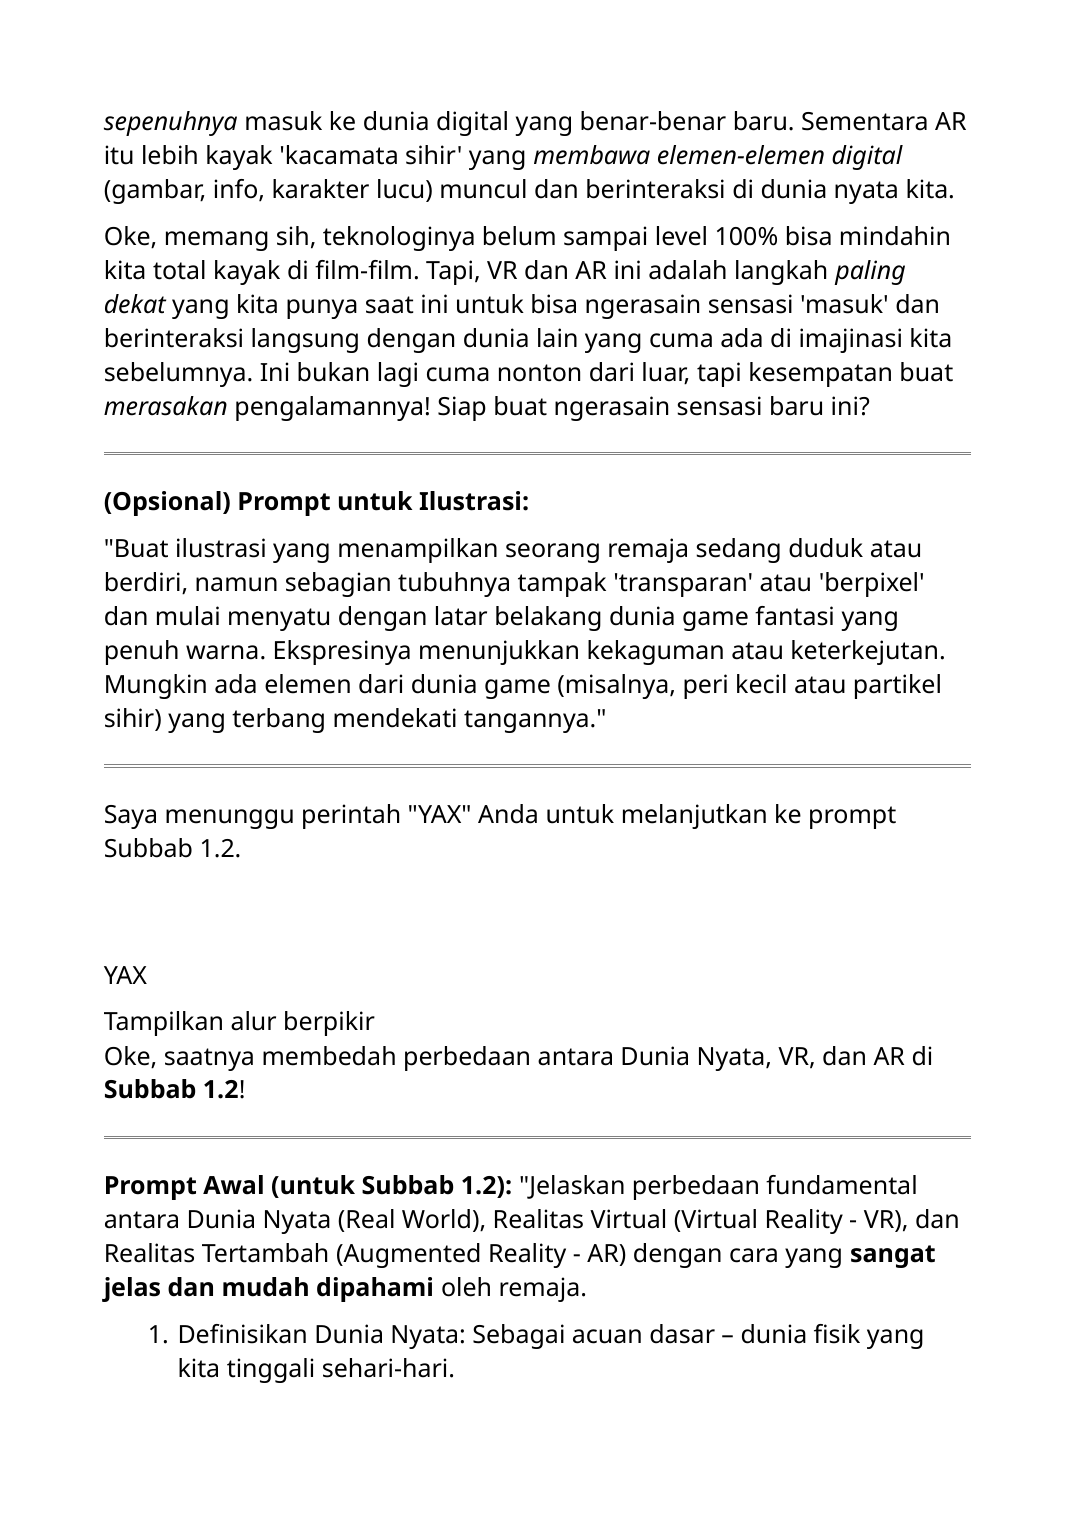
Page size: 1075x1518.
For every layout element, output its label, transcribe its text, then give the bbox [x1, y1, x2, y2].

text Saya menunggu perintah "YAX" Anda untuk melanjutkan ke prompt Subbab 1.2. [103, 796, 971, 864]
list Definisikan Dunia Nyata: Sebagai acuan dasar – dunia fisik yang kita tinggali sehari-hari. [148, 1316, 971, 1384]
text Tampilkan alur berpikir [103, 1004, 971, 1038]
text Oke, memang sih, teknologinya belum sampai level 100% bisa mindahin kita total kayak di film-film. Tapi, VR dan AR ini adalah langkah paling dekat yang kita punya saat ini untuk bisa ngerasain sensasi 'masuk' dan berinteraksi langsung dengan dunia lain yang cuma ada di imajinasi kita sebelumnya. Ini bukan lagi cuma nonton dari luar, tapi kesempatan buat merasakan pengalamannya! Siap buat ngerasain sensasi baru ini? [103, 218, 971, 423]
text Oke, saatnya membedah perbedaan antara Dunia Nyata, VR, dan AR di Subbab 1.2! [103, 1038, 971, 1106]
text (Opsional) Prompt untuk Ilustrasi: [103, 484, 971, 518]
text "Buat ilustrasi yang menampilkan seorang remaja sedang duduk atau berdiri, namun sebagian tubuhnya tampak 'transparan' atau 'berpixel' dan mulai menyatu dengan latar belakang dunia game fantasi yang penuh warna. Ekspresinya menunjukkan kekaguman atau keterkejutan. Mungkin ada elemen dari dunia game (misalnya, peri kecil atau partikel sihir) yang terbang mendekati tangannya." [103, 531, 971, 735]
text YAX [103, 957, 971, 992]
text sepenuhnya masuk ke dunia digital yang benar-benar baru. Sementara AR itu lebih kayak 'kacamata sihir' yang membawa elemen-elemen digital (gambar, info, karakter lucu) muncul dan berinteraksi di dunia nyata kita. [103, 103, 971, 206]
text Prompt Awal (untuk Subbab 1.2): "Jelaskan perbedaan fundamental antara Dunia Nyata (Real World), Realitas Virtual (Virtual Reality - VR), dan Realitas Tertambah (Augmented Reality - AR) dengan cara yang sangat jelas dan mudah dipahami oleh remaja. [103, 1168, 971, 1304]
